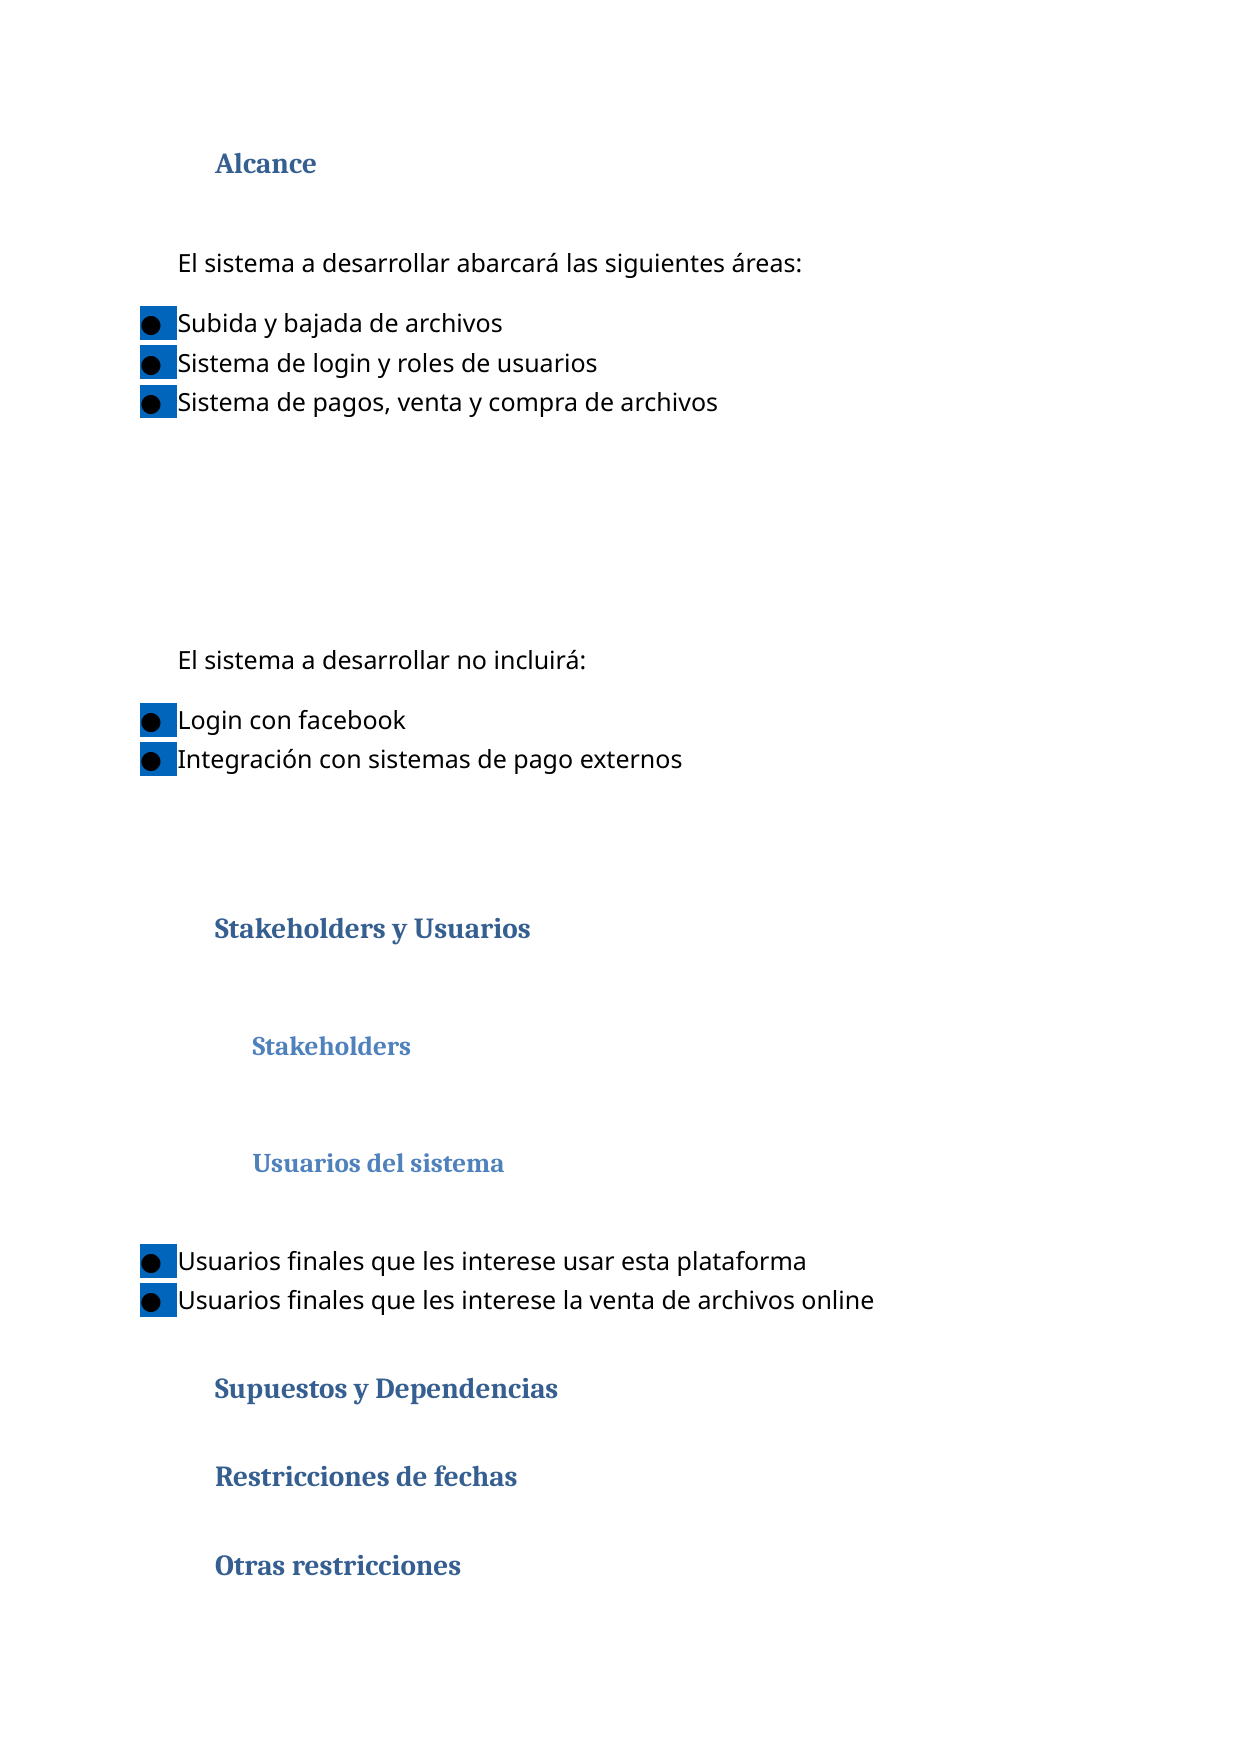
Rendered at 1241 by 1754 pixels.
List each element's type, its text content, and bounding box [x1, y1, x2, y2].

text Alcance [215, 148, 1063, 181]
text El sistema a desarrollar no incluirá: [177, 643, 1063, 677]
list Integración con sistemas de pago externos [177, 742, 1063, 776]
list Sistema de pagos, venta y compra de archivos [140, 384, 1063, 418]
list Login con facebook [177, 703, 1063, 737]
text Restricciones de fechas [215, 1461, 1063, 1494]
list Usuarios finales que les interese la venta de archivos online [177, 1283, 1063, 1317]
text Stakeholders y Usuarios [215, 912, 1063, 946]
text Usuarios del sistema [252, 1148, 1063, 1179]
text Stakeholders [252, 1031, 1063, 1062]
text El sistema a desarrollar abarcará las siguientes áreas: [177, 246, 1063, 280]
list Sistema de login y roles de usuarios [177, 345, 1063, 379]
text Otras restricciones [215, 1549, 1063, 1583]
list Subida y bajada de archivos [177, 306, 1063, 340]
list Usuarios finales que les interese usar esta plataforma [177, 1244, 1063, 1278]
text Supuestos y Dependencias [215, 1372, 1063, 1406]
